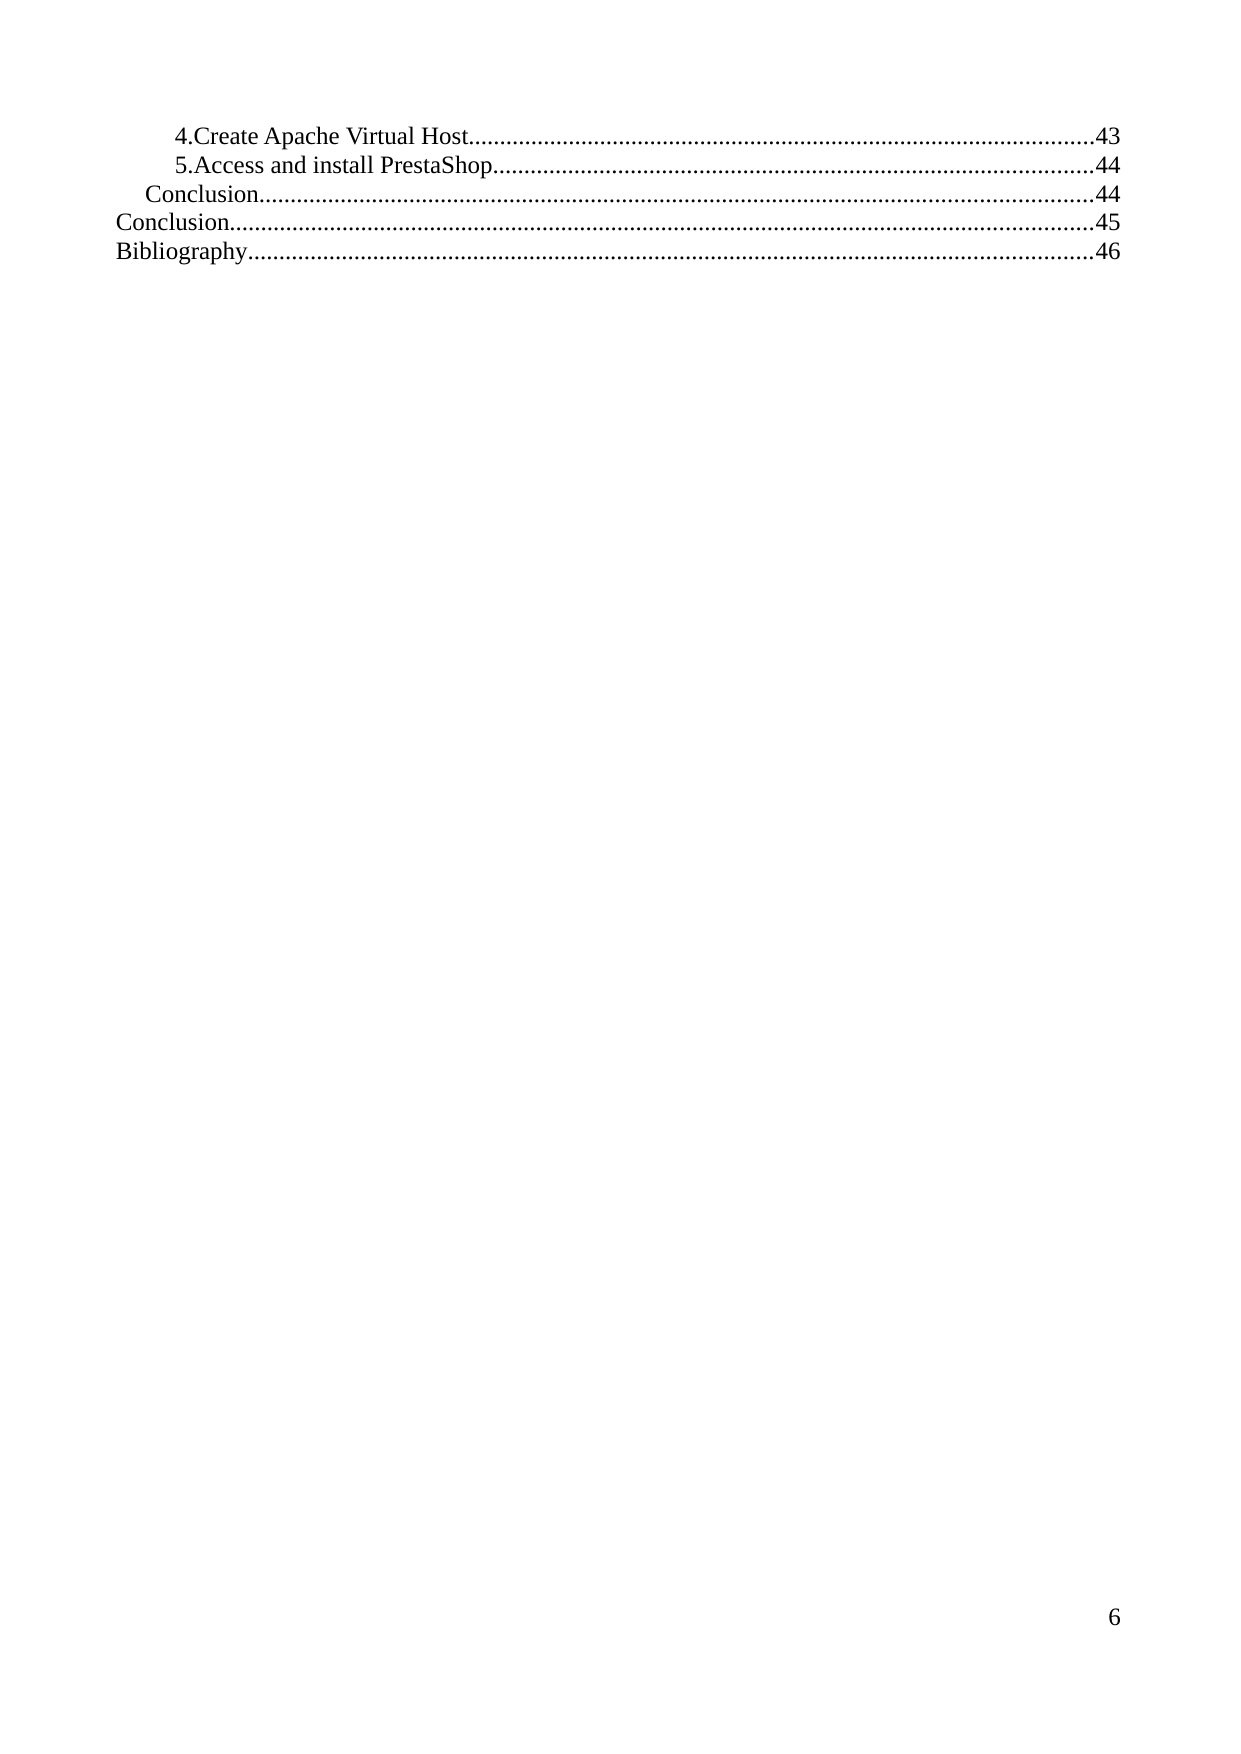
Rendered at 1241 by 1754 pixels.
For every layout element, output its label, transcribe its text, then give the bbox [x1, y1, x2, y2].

text Bibliography 46 [116, 236, 1120, 265]
text 4.Create Apache Virtual Host 43 [174, 121, 1120, 150]
text Conclusion 44 [145, 179, 1120, 207]
text Conclusion 45 [116, 207, 1120, 236]
text 5.Access and install PrestaShop 44 [174, 150, 1120, 179]
